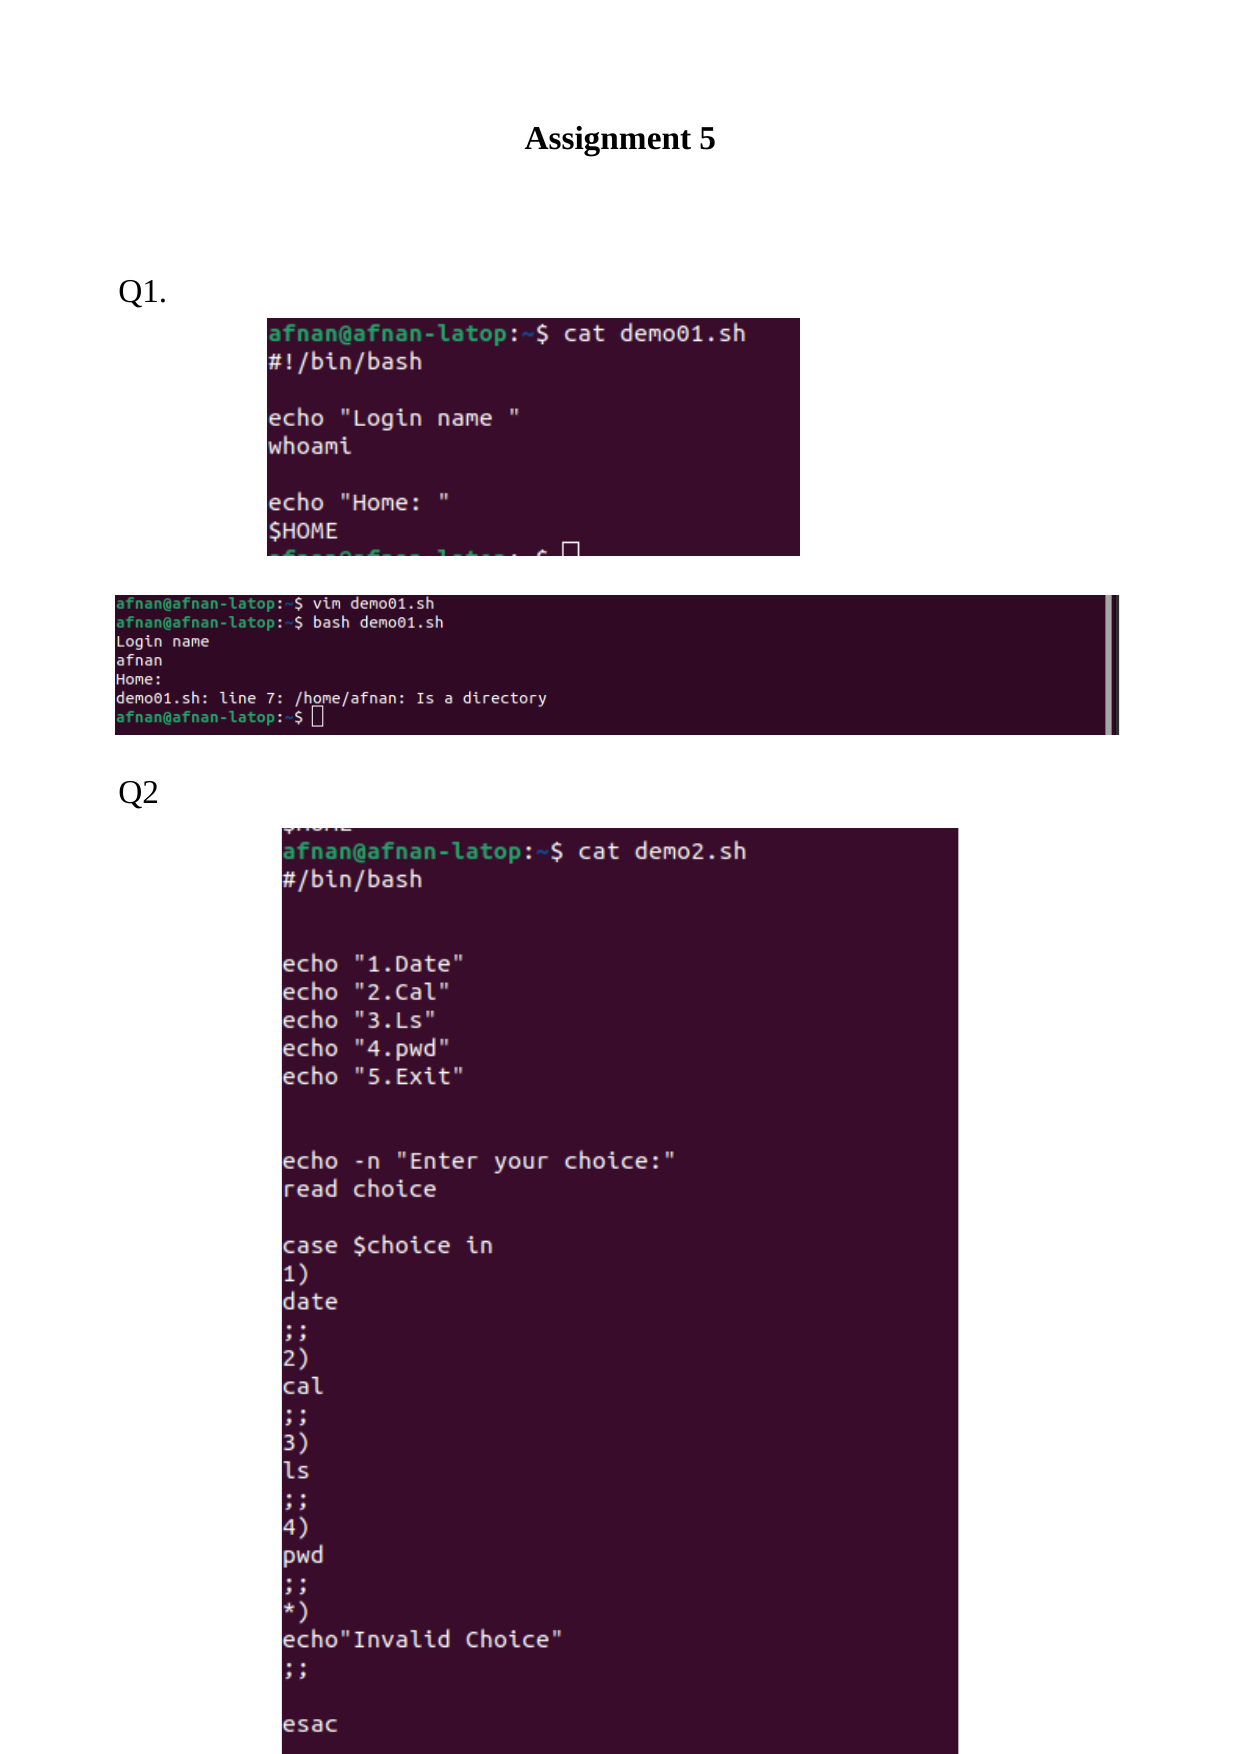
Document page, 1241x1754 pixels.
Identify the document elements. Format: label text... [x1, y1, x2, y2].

picture [115, 595, 1120, 735]
text Q1. [118, 271, 1122, 310]
text Q2 [118, 773, 1122, 811]
picture [267, 318, 800, 556]
picture [281, 828, 959, 1754]
text Assignment 5 [118, 118, 1122, 156]
